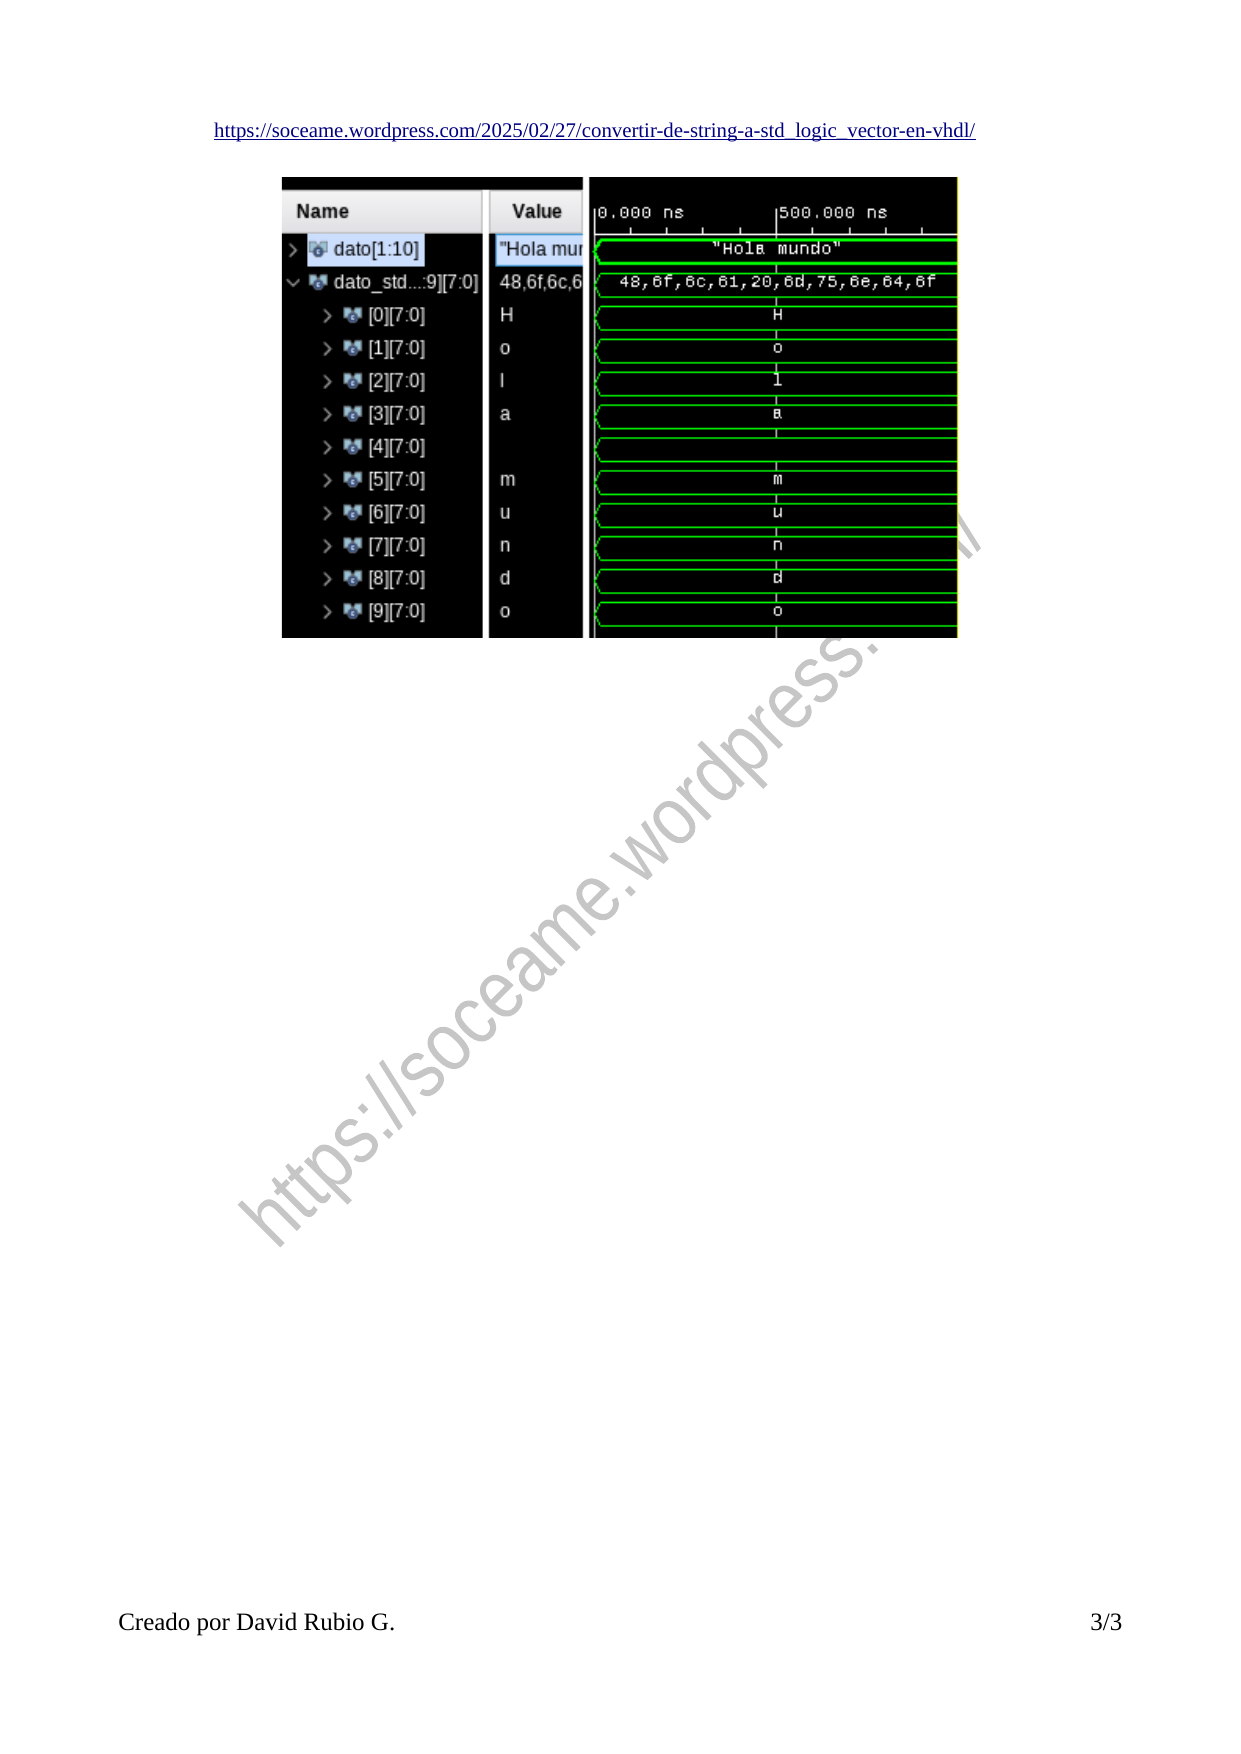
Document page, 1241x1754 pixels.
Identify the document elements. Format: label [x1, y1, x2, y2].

picture [281, 177, 959, 638]
